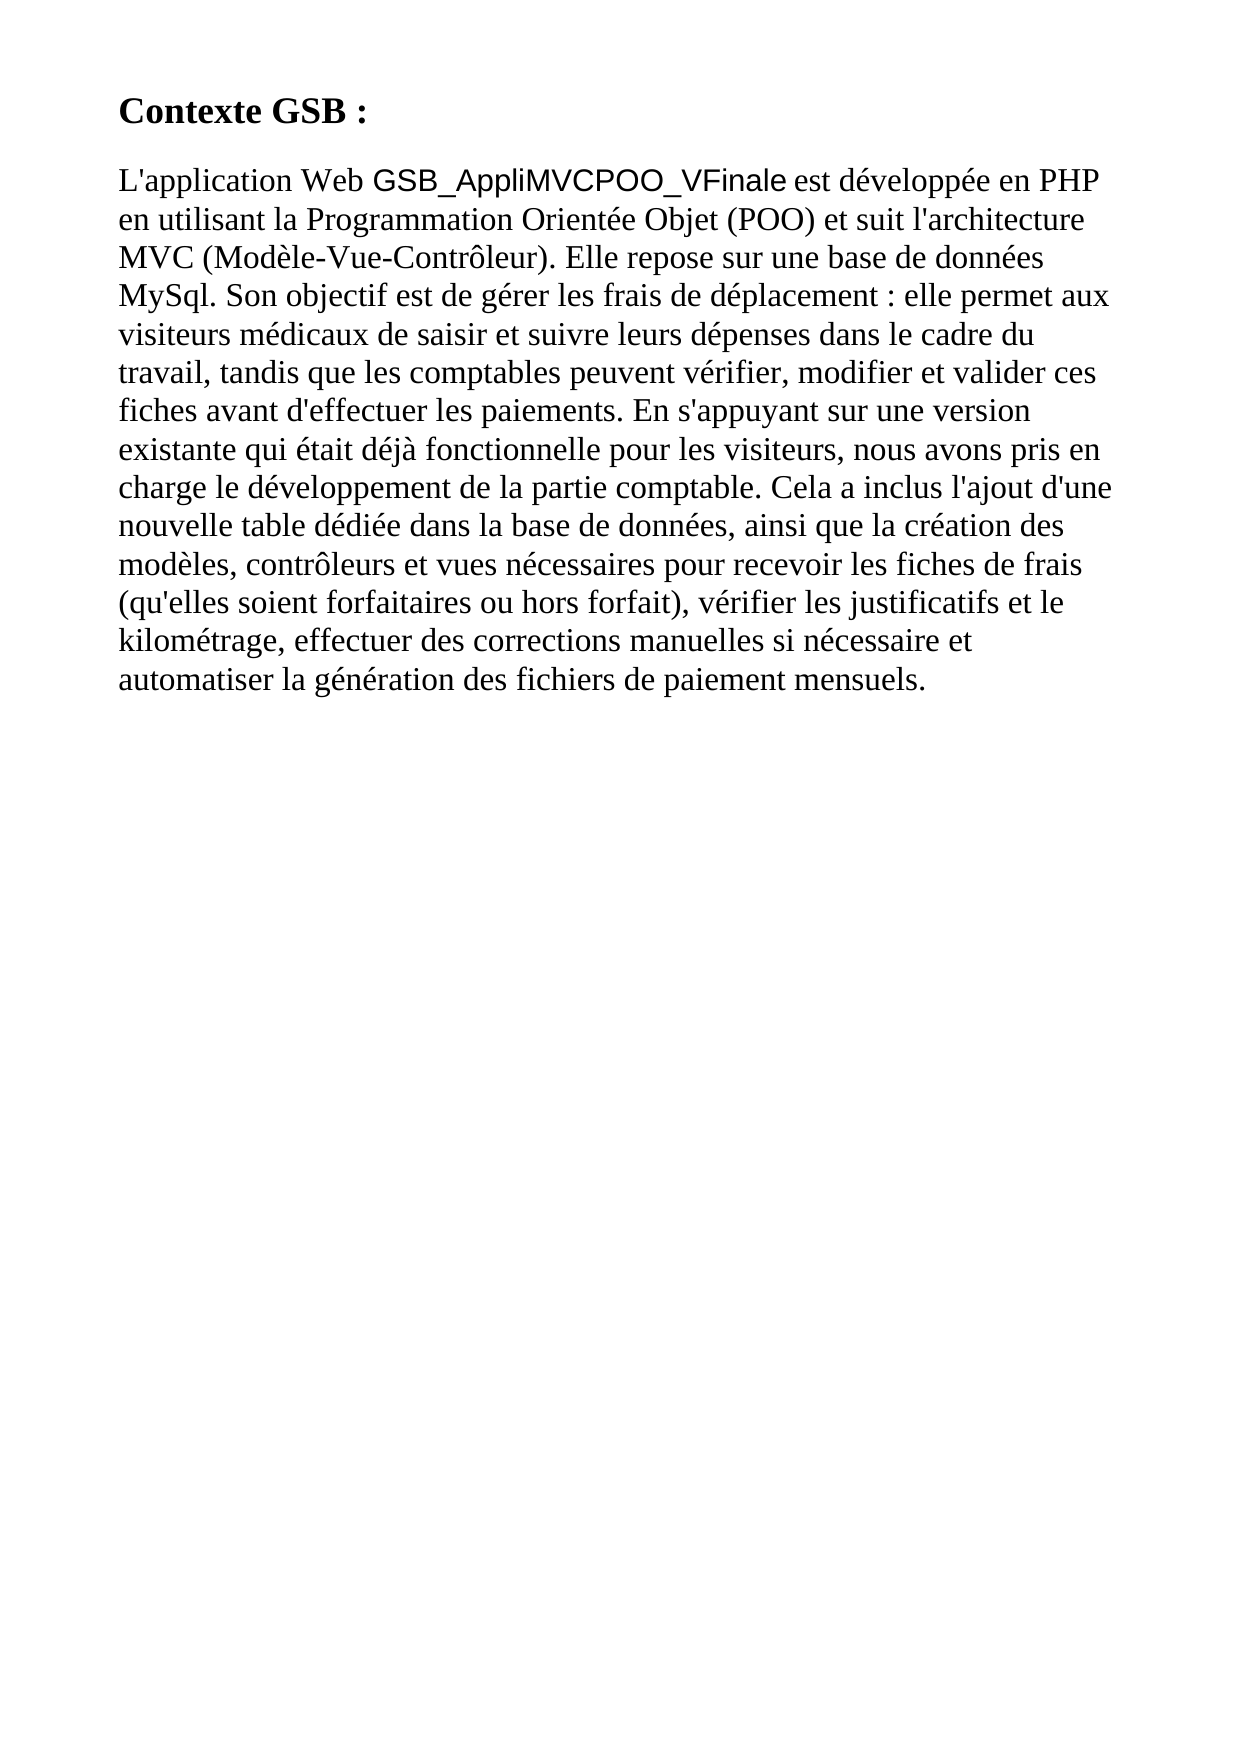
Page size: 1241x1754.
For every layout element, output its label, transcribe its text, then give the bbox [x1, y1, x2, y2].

text Contexte GSB : [118, 89, 1122, 132]
text L'application Web GSB_AppliMVCPOO_VFinale est développée en PHP en utilisant la Programmation Orientée Objet (POO) et suit l'architecture MVC (Modèle-Vue-Contrôleur). Elle repose sur une base de données MySql. Son objectif est de gérer les frais de déplacement : elle permet aux visiteurs médicaux de saisir et suivre leurs dépenses dans le cadre du travail, tandis que les comptables peuvent vérifier, modifier et valider ces fiches avant d'effectuer les paiements. En s'appuyant sur une version existante qui était déjà fonctionnelle pour les visiteurs, nous avons pris en charge le développement de la partie comptable. Cela a inclus l'ajout d'une nouvelle table dédiée dans la base de données, ainsi que la création des modèles, contrôleurs et vues nécessaires pour recevoir les fiches de frais (qu'elles soient forfaitaires ou hors forfait), vérifier les justificatifs et le kilométrage, effectuer des corrections manuelles si nécessaire et automatiser la génération des fichiers de paiement mensuels. [118, 161, 1122, 697]
